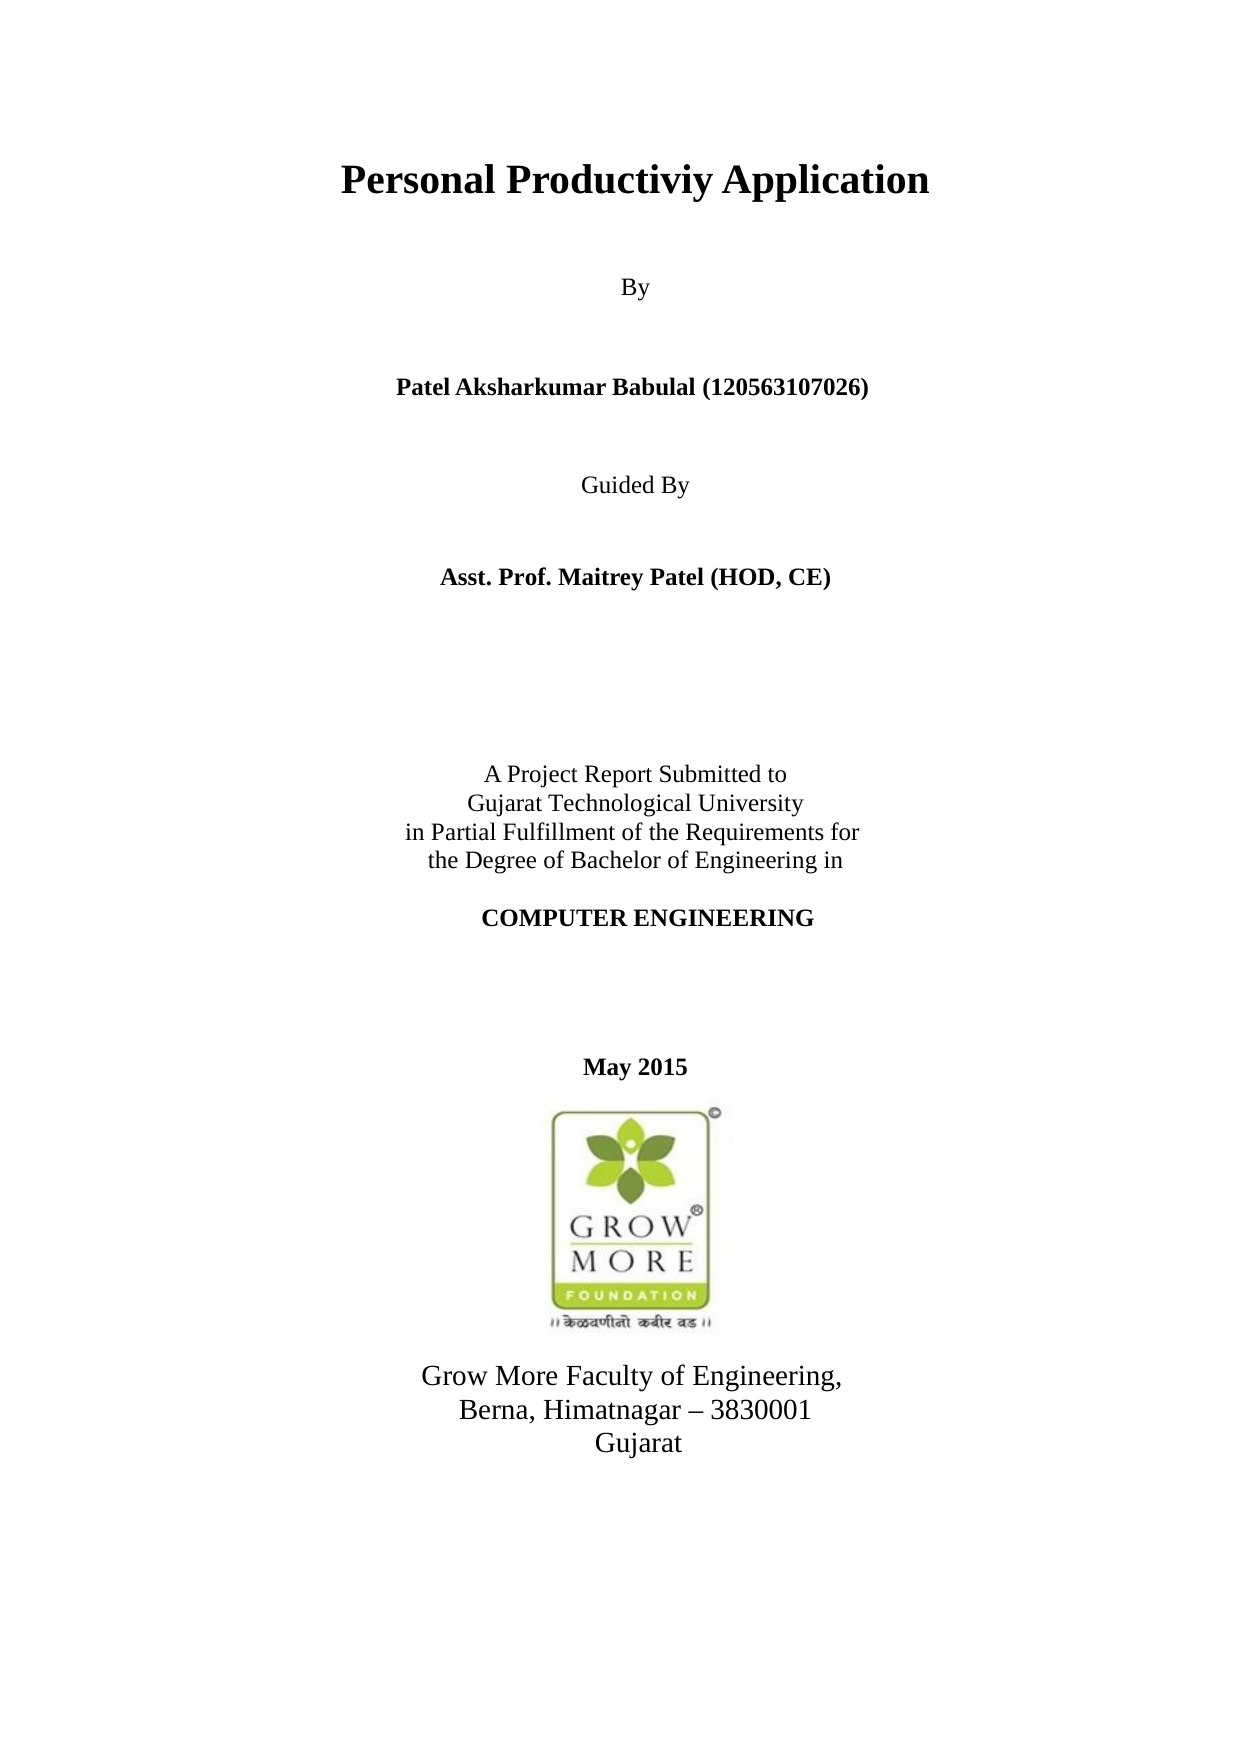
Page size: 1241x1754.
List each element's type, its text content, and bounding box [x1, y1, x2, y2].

text Grow More Faculty of Engineering, [180, 1358, 1091, 1392]
text By [180, 272, 1091, 301]
text COMPUTER ENGINEERING [180, 903, 1091, 932]
text Asst. Prof. Maitrey Patel (HOD, CE) [180, 562, 1091, 590]
text Guided By [180, 471, 1091, 499]
text in Partial Fulfillment of the Requirements for [180, 817, 1091, 845]
text Gujarat Technological University [180, 788, 1091, 817]
text A Project Report Submitted to [180, 759, 1091, 788]
picture [538, 1100, 733, 1337]
text May 2015 [180, 1052, 1091, 1081]
text the Degree of Bachelor of Engineering in [180, 845, 1091, 874]
text Gujarat [186, 1425, 1091, 1459]
text Patel Aksharkumar Babulal (120563107026) [180, 372, 1091, 401]
text Personal Productiviy Application [180, 154, 1091, 202]
text Berna, Himatnagar – 3830001 [180, 1392, 1091, 1425]
